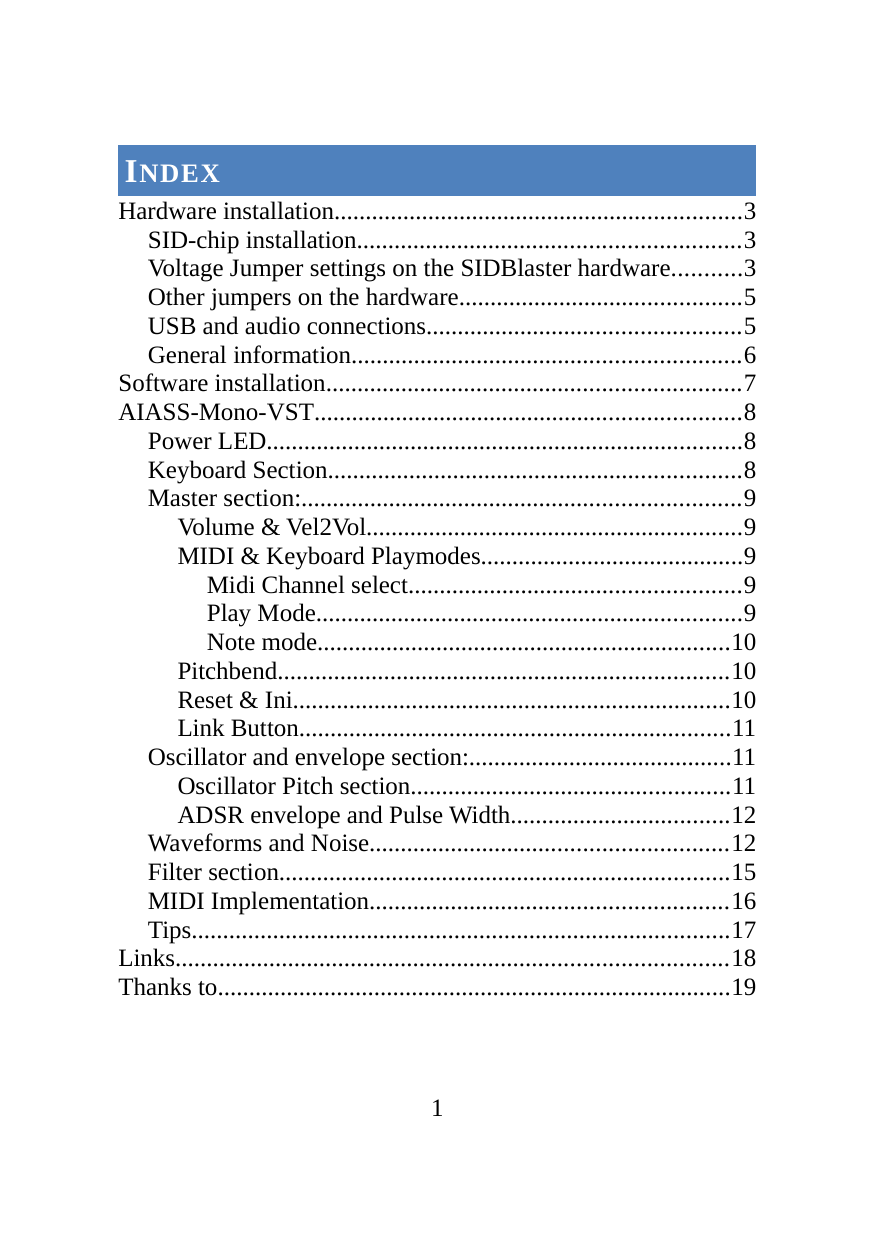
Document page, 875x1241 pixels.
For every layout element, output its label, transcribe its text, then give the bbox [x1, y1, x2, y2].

text Power LED 8 [148, 426, 756, 455]
text Reset & Ini 10 [177, 685, 756, 713]
text Midi Channel select 9 [207, 570, 756, 598]
text Other jumpers on the hardware 5 [148, 282, 756, 311]
text SID-chip installation 3 [148, 225, 756, 253]
text Note mode 10 [207, 627, 756, 656]
text Software installation 7 [118, 368, 756, 397]
text Keyboard Section 8 [148, 455, 756, 483]
text ADSR envelope and Pulse Width 12 [177, 800, 756, 828]
text Oscillator Pitch section 11 [177, 771, 756, 800]
text Link Button 11 [177, 713, 756, 742]
text Links 18 [118, 943, 756, 972]
text Oscillator and envelope section: 11 [148, 742, 756, 771]
text Master section: 9 [148, 483, 756, 512]
text AIASS-Mono-VST 8 [118, 397, 756, 426]
subtitle Index [124, 151, 750, 190]
text Volume & Vel2Vol 9 [177, 512, 756, 541]
text General information 6 [148, 340, 756, 368]
text Play Mode 9 [207, 598, 756, 627]
text USB and audio connections 5 [148, 311, 756, 340]
text Thanks to 19 [118, 972, 756, 1001]
text Waveforms and Noise 12 [148, 828, 756, 857]
text Voltage Jumper settings on the SIDBlaster hardware 3 [148, 253, 756, 282]
text MIDI Implementation 16 [148, 886, 756, 915]
text Hardware installation 3 [118, 196, 756, 225]
text Tips 17 [148, 915, 756, 943]
text Pitchbend 10 [177, 656, 756, 685]
text Filter section 15 [148, 857, 756, 886]
text MIDI & Keyboard Playmodes 9 [177, 541, 756, 570]
